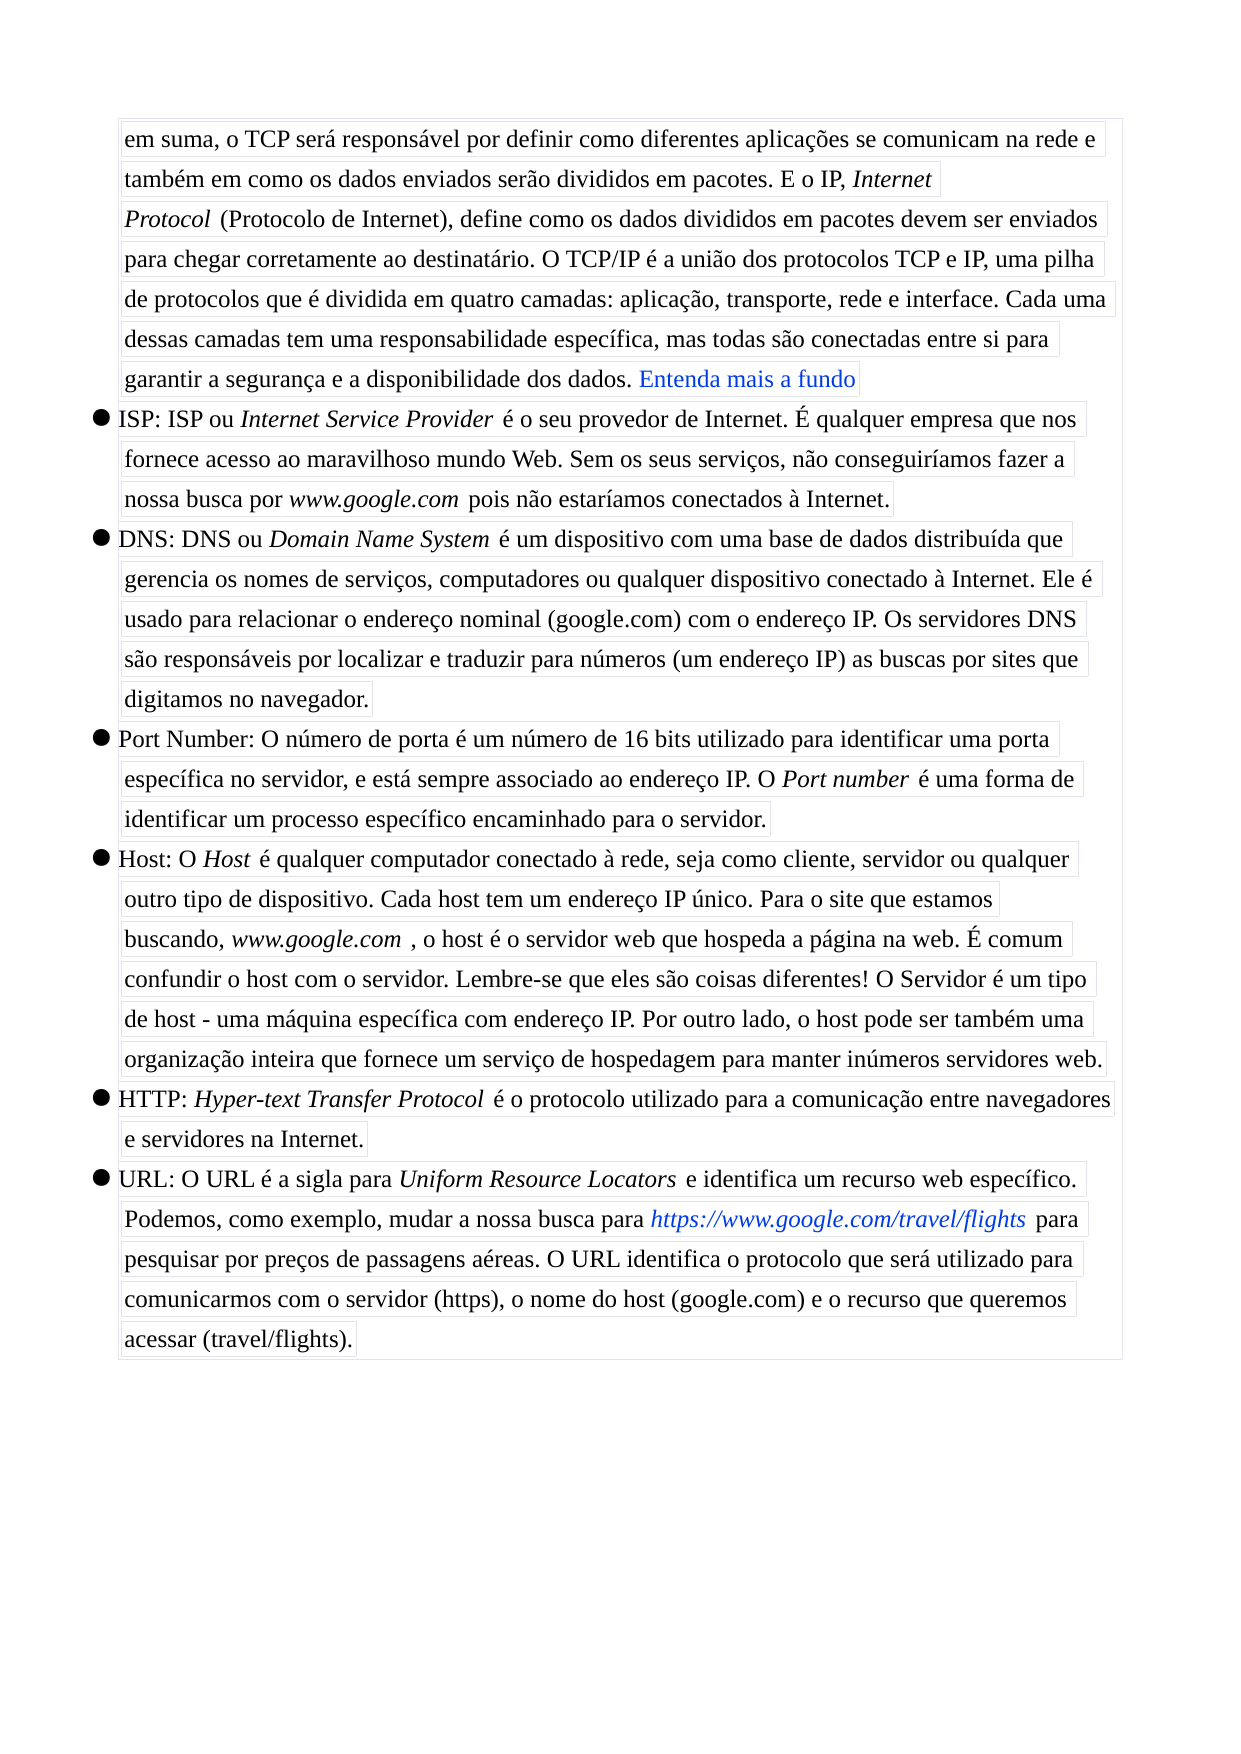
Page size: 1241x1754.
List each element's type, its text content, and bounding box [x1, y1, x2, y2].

list em suma, o TCP será responsável por definir como diferentes aplicações se comunicam na rede e também em como os dados enviados serão divididos em pacotes. E o IP, Internet Protocol (Protocolo de Internet), define como os dados divididos em pacotes devem ser enviados para chegar corretamente ao destinatário. O TCP/IP é a união dos protocolos TCP e IP, uma pilha de protocolos que é dividida em quatro camadas: aplicação, transporte, rede e interface. Cada uma dessas camadas tem uma responsabilidade específica, mas todas são conectadas entre si para garantir a segurança e a disponibilidade dos dados. Entenda mais a fundo [119, 119, 1122, 396]
list URL: O URL é a sigla para Uniform Resource Locators e identifica um recurso web específico. Podemos, como exemplo, mudar a nossa busca para https://www.google.com/travel/flights para pesquisar por preços de passagens aéreas. O URL identifica o protocolo que será utilizado para comunicarmos com o servidor (https), o nome do host (google.com) e o recurso que queremos acessar (travel/flights). [119, 1158, 1122, 1359]
list DNS: DNS ou Domain Name System é um dispositivo com uma base de dados distribuída que gerencia os nomes de serviços, computadores ou qualquer dispositivo conectado à Internet. Ele é usado para relacionar o endereço nominal (google.com) com o endereço IP. Os servidores DNS são responsáveis por localizar e traduzir para números (um endereço IP) as buscas por sites que digitamos no navegador. [119, 518, 1122, 716]
list Port Number: O número de porta é um número de 16 bits utilizado para identificar uma porta específica no servidor, e está sempre associado ao endereço IP. O Port number é uma forma de identificar um processo específico encaminhado para o servidor. [119, 718, 1122, 836]
list Host: O Host é qualquer computador conectado à rede, seja como cliente, servidor ou qualquer outro tipo de dispositivo. Cada host tem um endereço IP único. Para o site que estamos buscando, www.google.com , o host é o servidor web que hospeda a página na web. É comum confundir o host com o servidor. Lembre-se que eles são coisas diferentes! O Servidor é um tipo de host - uma máquina específica com endereço IP. Por outro lado, o host pode ser também uma organização inteira que fornece um serviço de hospedagem para manter inúmeros servidores web. [119, 838, 1122, 1076]
list HTTP: Hyper-text Transfer Protocol é o protocolo utilizado para a comunicação entre navegadores e servidores na Internet. [119, 1078, 1122, 1156]
list ISP: ISP ou Internet Service Provider é o seu provedor de Internet. É qualquer empresa que nos fornece acesso ao maravilhoso mundo Web. Sem os seus serviços, não conseguiríamos fazer a nossa busca por www.google.com pois não estaríamos conectados à Internet. [119, 398, 1122, 516]
